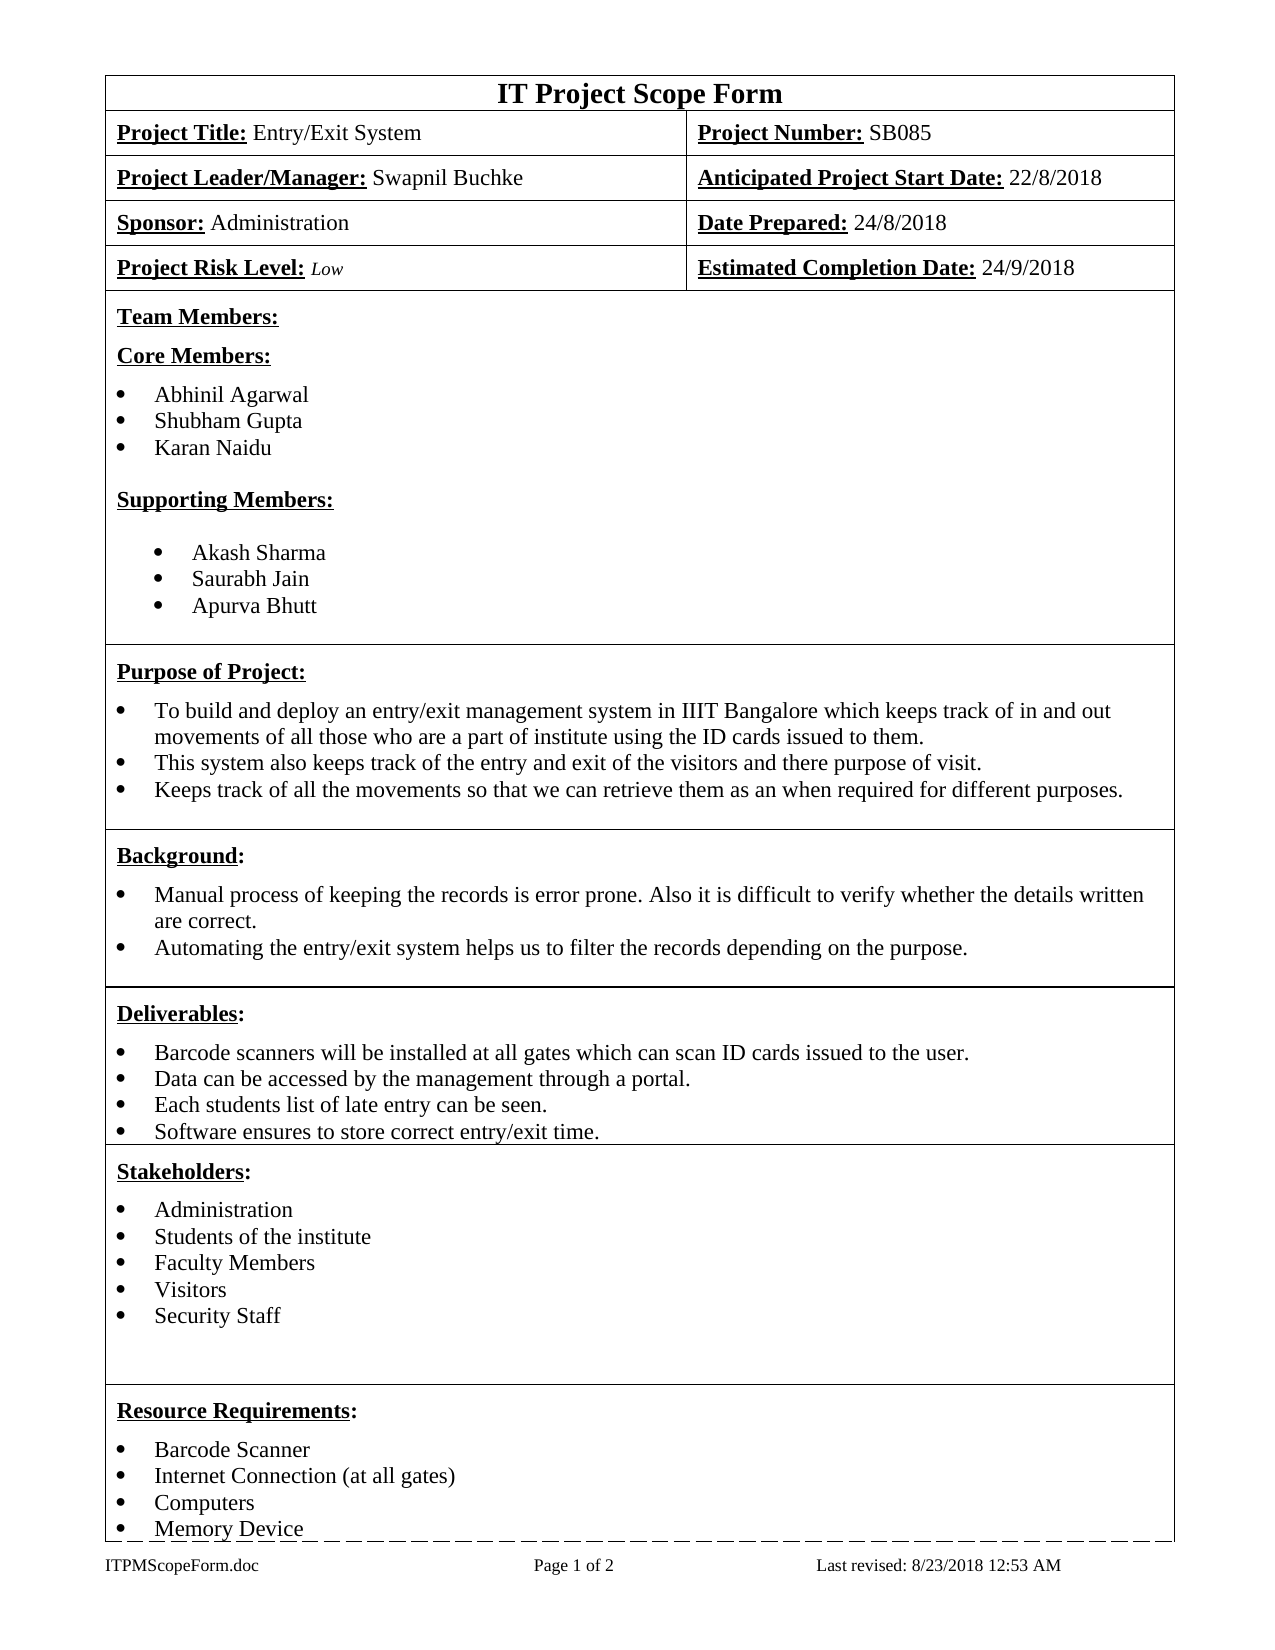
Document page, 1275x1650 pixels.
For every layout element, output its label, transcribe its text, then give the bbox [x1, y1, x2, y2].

table_cell Project Number: SB085 [687, 111, 1174, 154]
table_cell Project Leader/Manager: Swapnil Buchke [106, 156, 686, 199]
table_cell Date Prepared: 24/8/2018 [687, 201, 1174, 244]
table_cell Project Risk Level: Low [106, 246, 686, 289]
table_cell Estimated Completion Date: 24/9/2018 [687, 246, 1174, 289]
table_cell Deliverables: Barcode scanners will be installed at all gates which can scan ID cards issued to the user. Data can be accessed by the management through a portal. Each students list of late entry can be seen. Software ensures to store correct entry/exit time. [106, 988, 1174, 1144]
table_cell Anticipated Project Start Date: 22/8/2018 [687, 156, 1174, 199]
table_cell Sponsor: Administration [106, 201, 686, 244]
table_cell Stakeholders: Administration Students of the institute Faculty Members Visitors Security Staff [106, 1145, 1174, 1383]
table_cell Resource Requirements: Barcode Scanner Internet Connection (at all gates) Computers Memory Device Server Cost for installing Barcode scanners at all the gates. [106, 1385, 1174, 1541]
table_cell Team Members: Core Members: Abhinil Agarwal Shubham Gupta Karan Naidu Supporting Members: Akash Sharma Saurabh Jain Apurva Bhutt [106, 291, 1174, 644]
table_header IT Project Scope Form [106, 76, 1174, 109]
table_cell Background: Manual process of keeping the records is error prone. Also it is difficult to verify whether the details written are correct. Automating the entry/exit system helps us to filter the records depending on the purpose. [106, 830, 1174, 986]
table_cell Project Title: Entry/Exit System [106, 111, 686, 154]
table_cell Purpose of Project: To build and deploy an entry/exit management system in IIIT Bangalore which keeps track of in and out movements of all those who are a part of institute using the ID cards issued to them. This system also keeps track of the entry and exit of the visitors and there purpose of visit. Keeps track of all the movements so that we can retrieve them as an when required for different purposes. [106, 645, 1174, 828]
